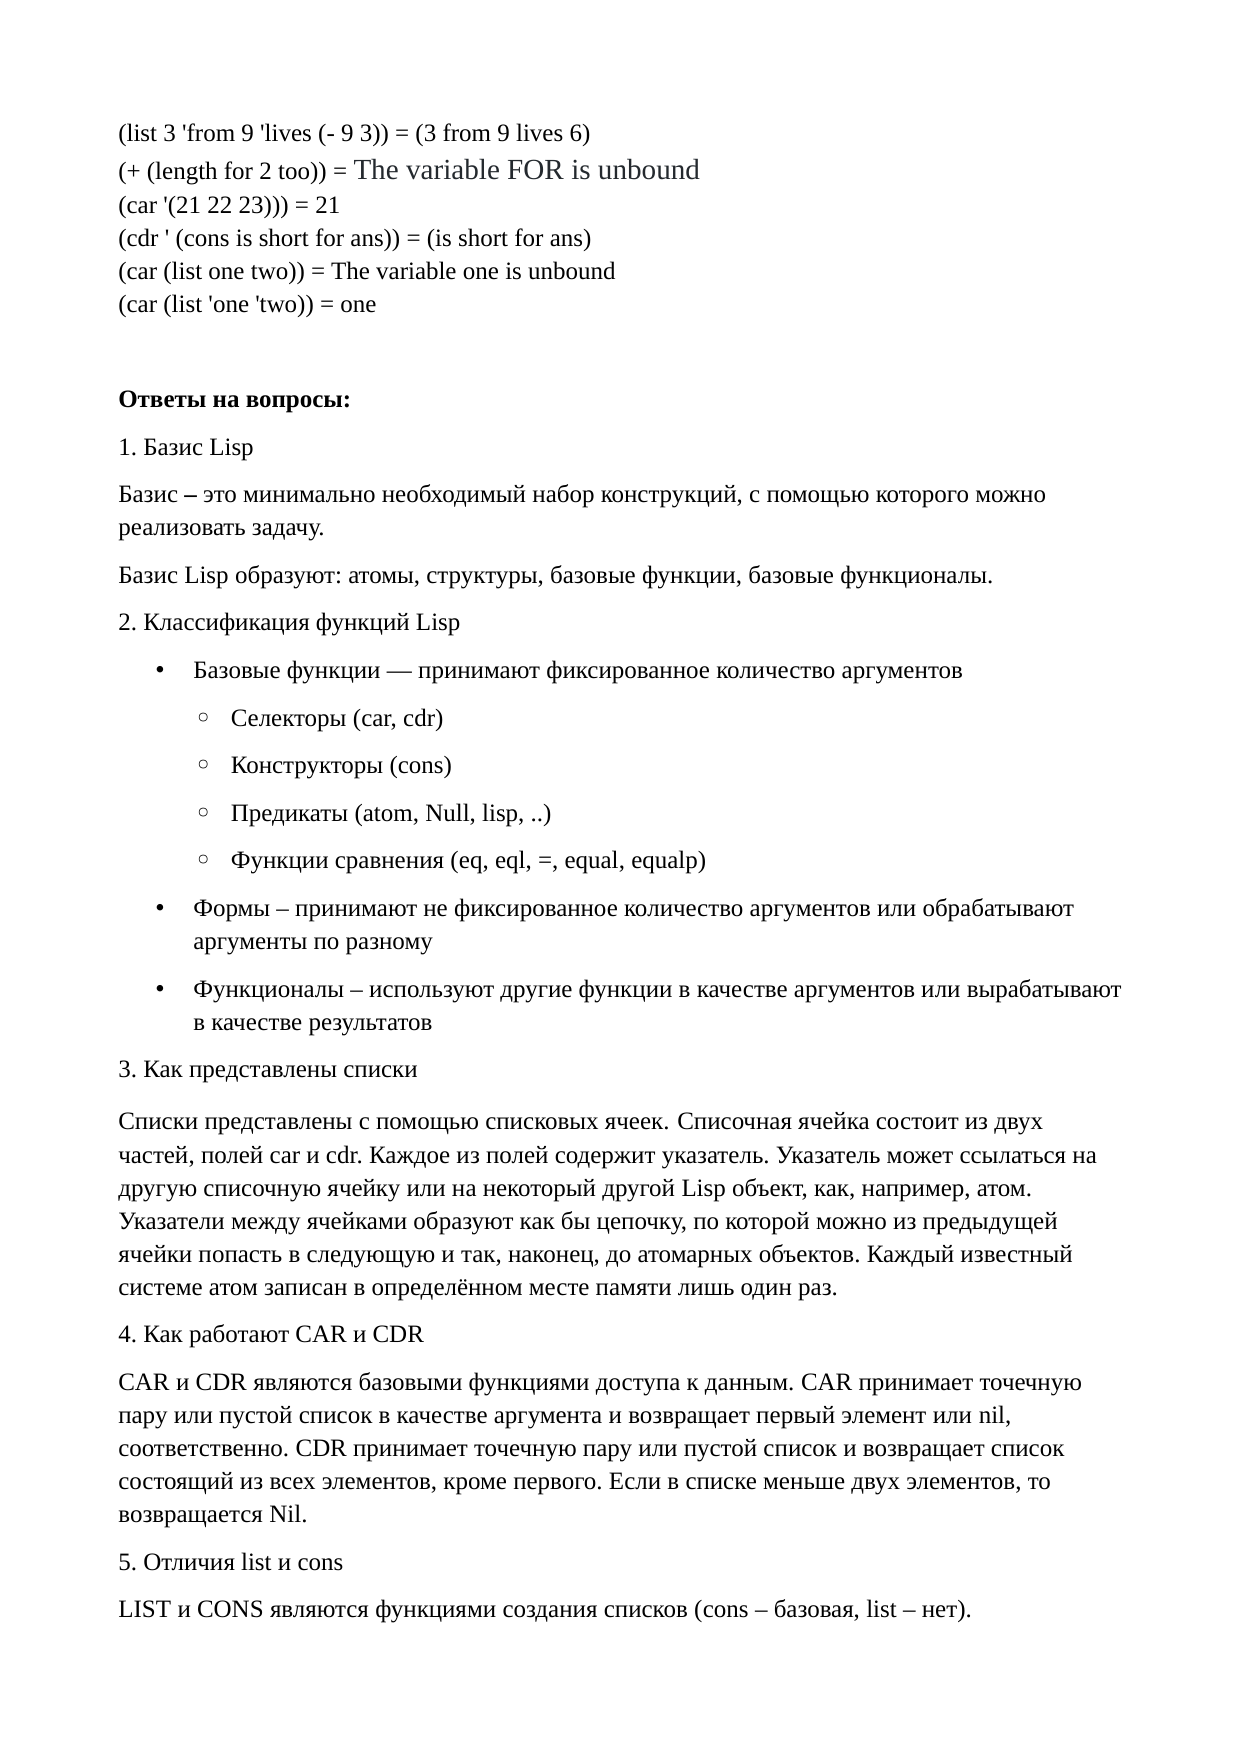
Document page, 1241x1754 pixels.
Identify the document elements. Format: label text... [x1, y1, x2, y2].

list Селекторы (car, cdr) [193, 703, 1122, 731]
list Функционалы – используют другие функции в качестве аргументов или вырабатывают в качестве результатов [156, 974, 1122, 1035]
text (list 3 'from 9 'lives (- 9 3)) = (3 from 9 lives 6) (+ (length for 2 too)) = The variable FOR is unbound (car '(21 22 23))) = 21 (cdr ' (cons is short for ans)) = (is short for ans) (car (list one two)) = The variable one is unbound (car (list 'one 'two)) = one [118, 118, 1122, 317]
text Базис – это минимально необходимый набор конструкций, с помощью которого можно реализовать задачу. [118, 479, 1122, 541]
list Формы – принимают не фиксированное количество аргументов или обрабатывают аргументы по разному [156, 893, 1122, 955]
text 2. Классификация функций Lisp [118, 607, 1122, 636]
text 4. Как работают CAR и CDR [118, 1319, 1122, 1348]
text 3. Как представлены списки [118, 1054, 1122, 1083]
text 1. Базис Lisp [118, 432, 1122, 460]
text CAR и CDR являются базовыми функциями доступа к данным. CAR принимает точечную пару или пустой список в качестве аргумента и возвращает первый элемент или nil, соответственно. CDR принимает точечную пару или пустой список и возвращает список состоящий из всех элементов, кроме первого. Если в списке меньше двух элементов, то возвращается Nil. [118, 1367, 1122, 1528]
text 5. Отличия list и сons [118, 1547, 1122, 1575]
text Списки представлены с помощью списковых ячеек. Списочная ячейка состоит из двух частей, полей car и cdr. Каждое из полей содержит указатель. Указатель может ссылаться на другую списочную ячейку или на некоторый другой Lisp объект, как, например, атом. Указатели между ячейками образуют как бы цепочку, по которой можно из предыдущей ячейки попасть в следующую и так, наконец, до атомарных объектов. Каждый известный системе атом записан в определённом месте памяти лишь один раз. [118, 1102, 1122, 1301]
text Базис Lisp образуют: атомы, структуры, базовые функции, базовые функционалы. [118, 560, 1122, 588]
text Ответы на вопросы: [118, 384, 1122, 413]
list Предикаты (atom, Null, lisp, ..) [193, 798, 1122, 827]
list Конструкторы (cons) [193, 750, 1122, 779]
list Функции сравнения (eq, eql, =, equal, equalp) [193, 845, 1122, 874]
text LIST и CONS являются функциями создания списков (cons – базовая, list – нет). [118, 1594, 1122, 1623]
list Базовые функции — принимают фиксированное количество аргументов [156, 655, 1122, 684]
